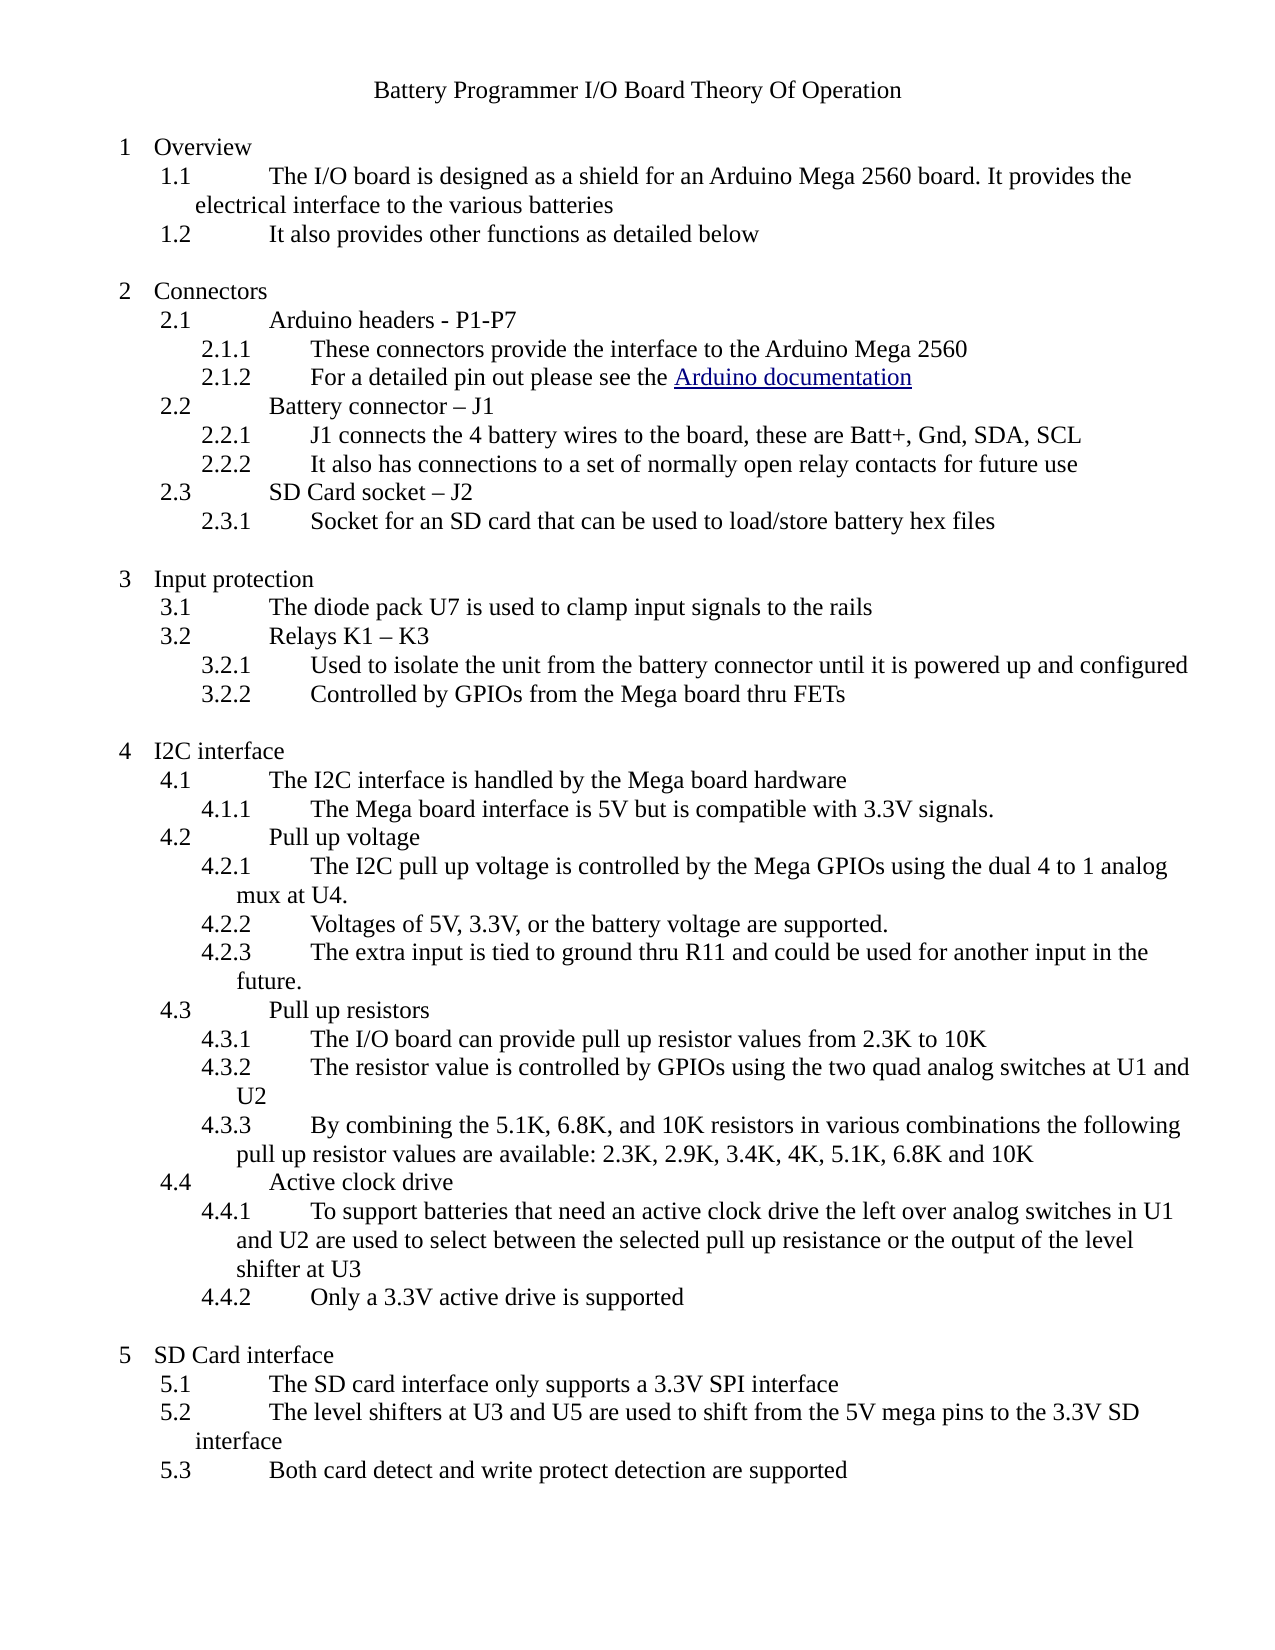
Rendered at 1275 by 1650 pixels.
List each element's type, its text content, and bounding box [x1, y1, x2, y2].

subtitle Pull up voltage [153, 822, 1200, 851]
subtitle Active clock drive [153, 1167, 1200, 1196]
subtitle The SD card interface only supports a 3.3V SPI interface [153, 1369, 1200, 1397]
subtitle For a detailed pin out please see the Arduino documentation [195, 362, 1200, 391]
subtitle Input protection [112, 564, 1200, 592]
subtitle Relays K1 – K3 [153, 621, 1200, 650]
subtitle Connectors [112, 276, 1200, 305]
subtitle The diode pack U7 is used to clamp input signals to the rails [153, 592, 1200, 621]
subtitle Pull up resistors [153, 995, 1200, 1024]
subtitle The I/O board can provide pull up resistor values from 2.3K to 10K [195, 1024, 1200, 1052]
subtitle Controlled by GPIOs from the Mega board thru FETs [195, 679, 1200, 707]
subtitle Overview [112, 132, 1200, 161]
subtitle To support batteries that need an active clock drive the left over analog switches in U1 and U2 are used to select between the selected pull up resistance or the output of the level shifter at U3 [195, 1196, 1200, 1282]
subtitle The I2C interface is handled by the Mega board hardware [153, 765, 1200, 794]
subtitle The I2C pull up voltage is controlled by the Mega GPIOs using the dual 4 to 1 analog mux at U4. [195, 851, 1200, 909]
subtitle It also has connections to a set of normally open relay contacts for future use [195, 449, 1200, 477]
subtitle SD Card socket – J2 [153, 477, 1200, 506]
subtitle By combining the 5.1K, 6.8K, and 10K resistors in various combinations the following pull up resistor values are available: 2.3K, 2.9K, 3.4K, 4K, 5.1K, 6.8K and 10K [195, 1110, 1200, 1167]
subtitle Voltages of 5V, 3.3V, or the battery voltage are supported. [195, 909, 1200, 937]
subtitle These connectors provide the interface to the Arduino Mega 2560 [195, 334, 1200, 362]
subtitle The extra input is tied to ground thru R11 and could be used for another input in the future. [195, 937, 1200, 995]
subtitle It also provides other functions as detailed below [153, 219, 1200, 247]
subtitle Only a 3.3V active drive is supported [195, 1282, 1200, 1311]
subtitle Battery connector – J1 [153, 391, 1200, 420]
subtitle The Mega board interface is 5V but is compatible with 3.3V signals. [195, 794, 1200, 822]
text Battery Programmer I/O Board Theory Of Operation [75, 75, 1200, 104]
subtitle Used to isolate the unit from the battery connector until it is powered up and configured [195, 650, 1200, 679]
subtitle The I/O board is designed as a shield for an Arduino Mega 2560 board. It provides the electrical interface to the various batteries [153, 161, 1200, 219]
subtitle J1 connects the 4 battery wires to the board, these are Batt+, Gnd, SDA, SCL [195, 420, 1200, 449]
subtitle SD Card interface [112, 1340, 1200, 1369]
subtitle Socket for an SD card that can be used to load/store battery hex files [195, 506, 1200, 535]
subtitle The resistor value is controlled by GPIOs using the two quad analog switches at U1 and U2 [195, 1052, 1200, 1110]
subtitle I2C interface [112, 736, 1200, 765]
subtitle The level shifters at U3 and U5 are used to shift from the 5V mega pins to the 3.3V SD interface [153, 1397, 1200, 1455]
subtitle Arduino headers - P1-P7 [153, 305, 1200, 334]
subtitle Both card detect and write protect detection are supported [153, 1455, 1200, 1484]
